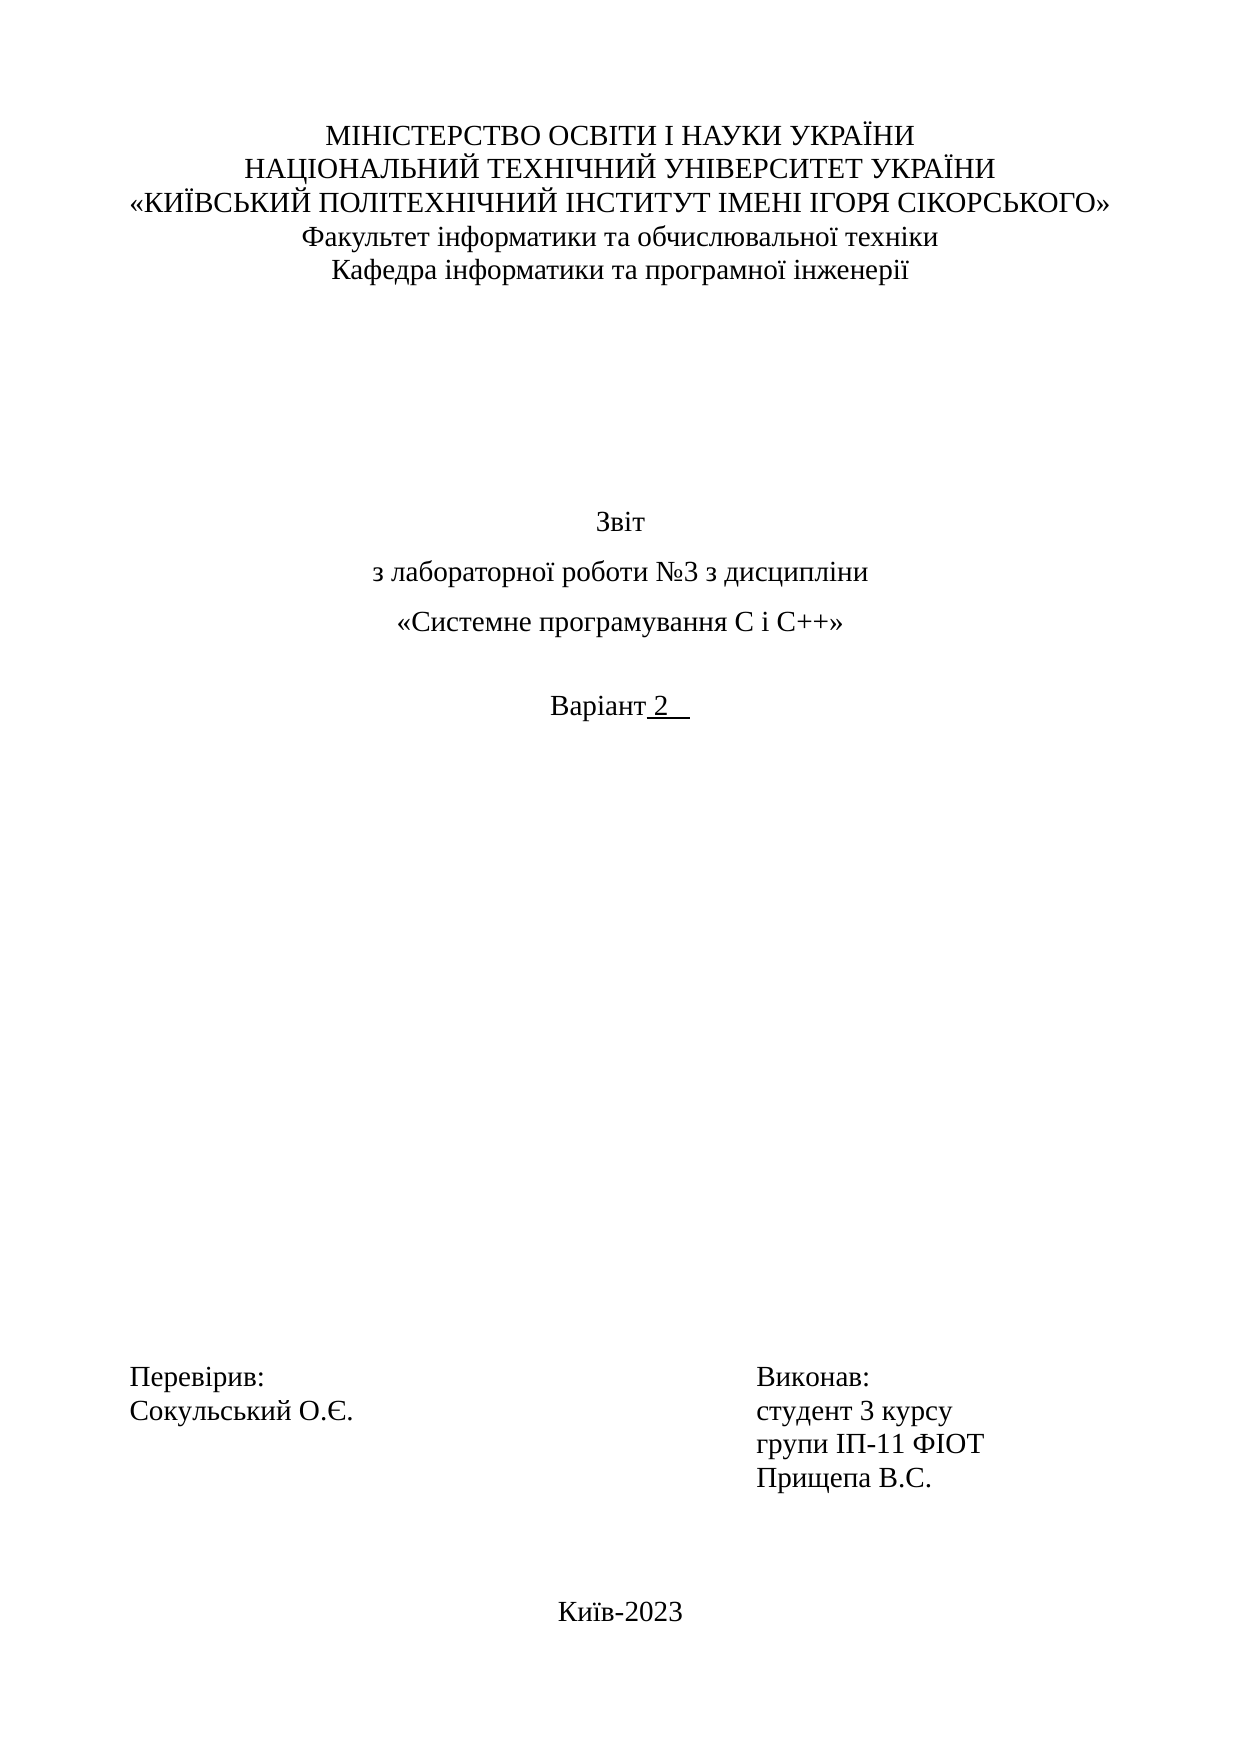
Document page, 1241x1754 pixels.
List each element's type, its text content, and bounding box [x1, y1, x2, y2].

text Кафедра інформатики та програмної інженерії [118, 252, 1122, 286]
text Факультет інформатики та обчислювальної техніки [118, 219, 1122, 252]
text «Системне програмування С і С++» [118, 604, 1122, 638]
text Київ-2023 [118, 1594, 1122, 1627]
text Звіт [118, 504, 1122, 537]
table_header Виконав: студент 3 курсу групи ІП-11 ФІОТ Прищепа В.С. [745, 1359, 1063, 1560]
text «КИЇВСЬКИЙ ПОЛІТЕХНІЧНИЙ ІНСТИТУТ ІМЕНІ ІГОРЯ СІКОРСЬКОГО» [118, 185, 1122, 219]
table_header Перевірив: Сокульський О.Є. [118, 1359, 745, 1560]
text МІНІСТЕРСТВО ОСВІТИ І НАУКИ УКРАЇНИ [118, 118, 1122, 152]
text з лабораторної роботи №3 з дисципліни [118, 554, 1122, 588]
text НАЦІОНАЛЬНИЙ ТЕХНІЧНИЙ УНІВЕРСИТЕТ УКРАЇНИ [118, 152, 1122, 185]
text Варіант 2 [118, 688, 1122, 722]
